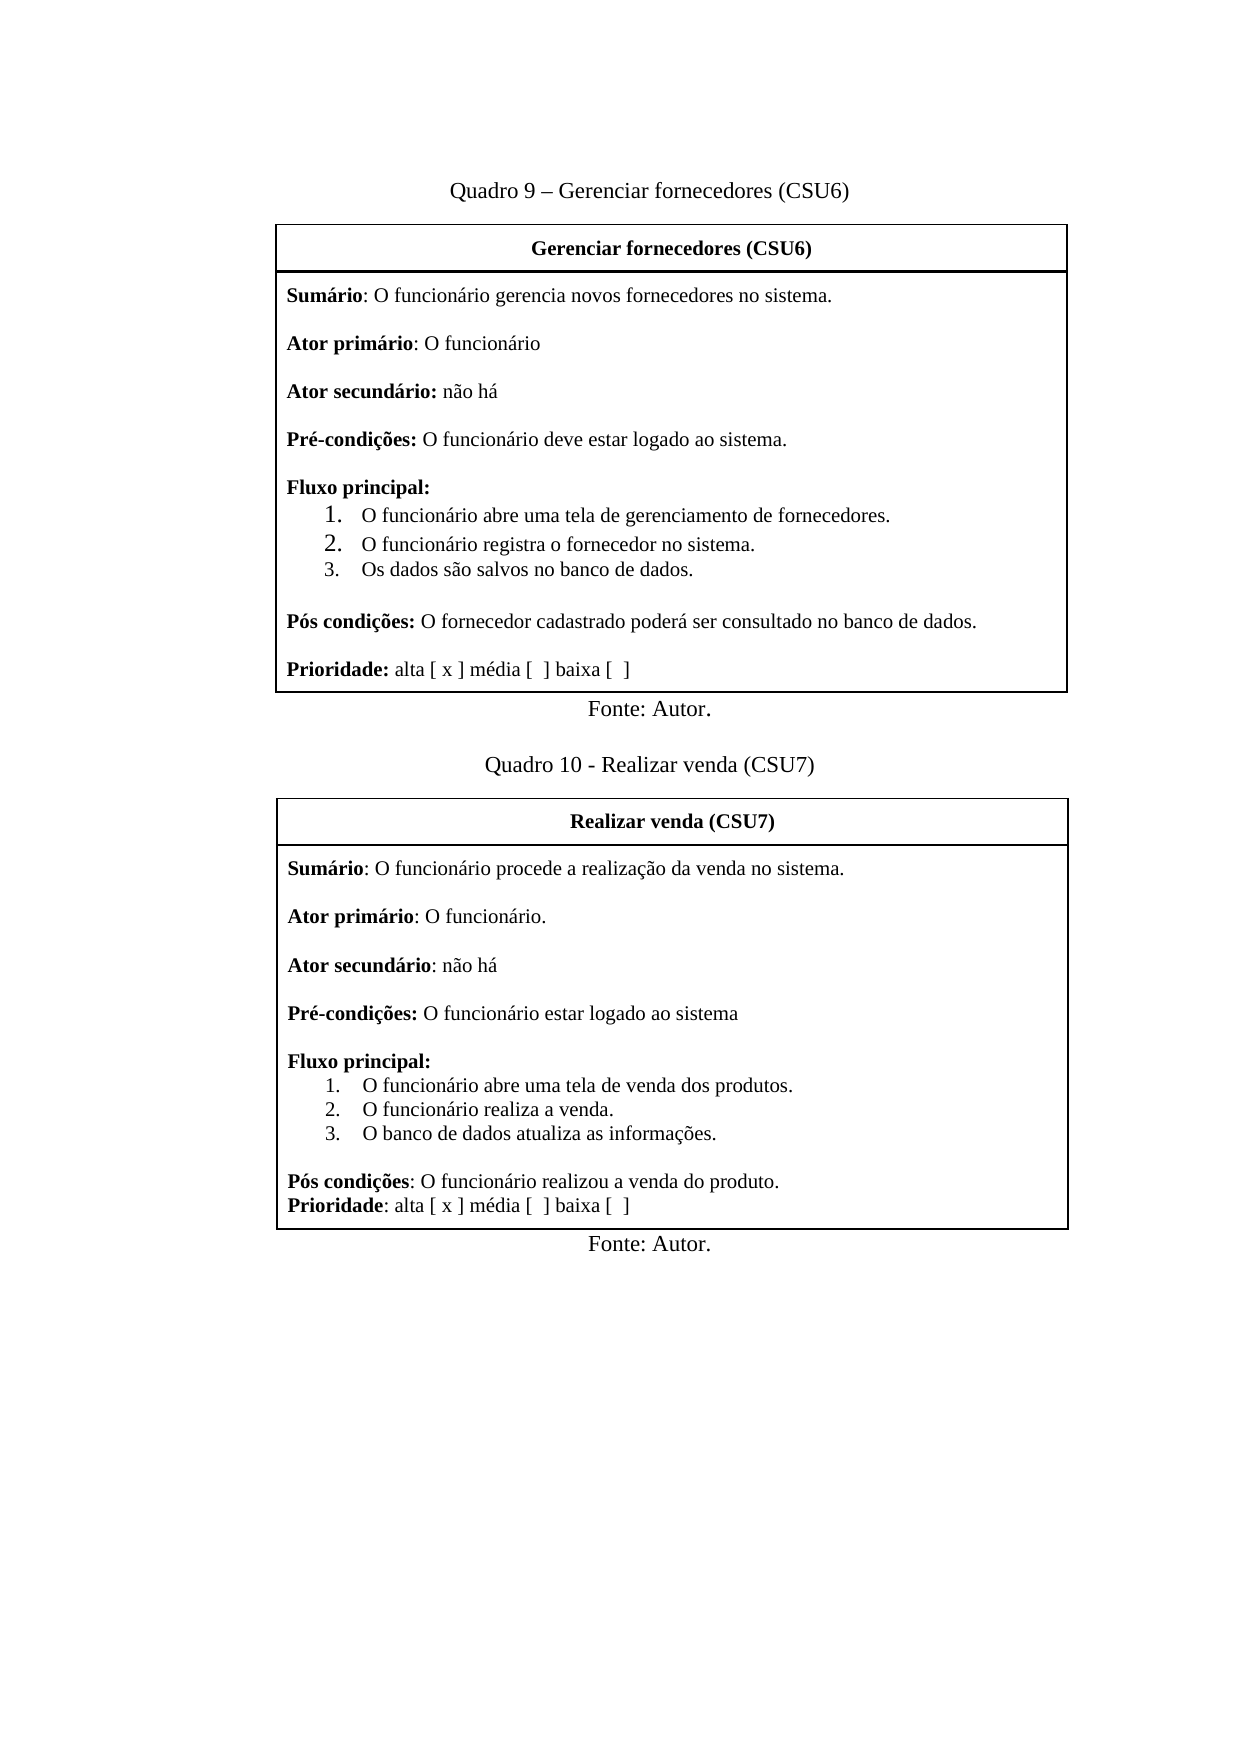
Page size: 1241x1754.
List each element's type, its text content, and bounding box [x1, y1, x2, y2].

table_header Realizar venda (CSU7) [278, 799, 1067, 844]
text Fonte: Autor. [177, 1230, 1122, 1256]
text Quadro 10 - Realizar venda (CSU7) [177, 751, 1122, 777]
text Quadro 9 – Gerenciar fornecedores (CSU6) [177, 177, 1122, 203]
table_cell Sumário: O funcionário gerencia novos fornecedores no sistema. Ator primário: O funcionário Ator secundário: não há Pré-condições: O funcionário deve estar logado ao sistema. Fluxo principal: O funcionário abre uma tela de gerenciamento de fornecedores. O funcionário registra o fornecedor no sistema. Os dados são salvos no banco de dados. Pós condições: O fornecedor cadastrado poderá ser consultado no banco de dados. Prioridade: alta [ x ] média [ ] baixa [ ] [277, 273, 1066, 691]
table_cell Sumário: O funcionário procede a realização da venda no sistema. Ator primário: O funcionário. Ator secundário: não há Pré-condições: O funcionário estar logado ao sistema Fluxo principal: O funcionário abre uma tela de venda dos produtos. O funcionário realiza a venda. O banco de dados atualiza as informações. Pós condições: O funcionário realizou a venda do produto. Prioridade: alta [ x ] média [ ] baixa [ ] [278, 846, 1067, 1228]
table_header Gerenciar fornecedores (CSU6) [277, 225, 1066, 270]
text Fonte: Autor. [177, 693, 1122, 722]
